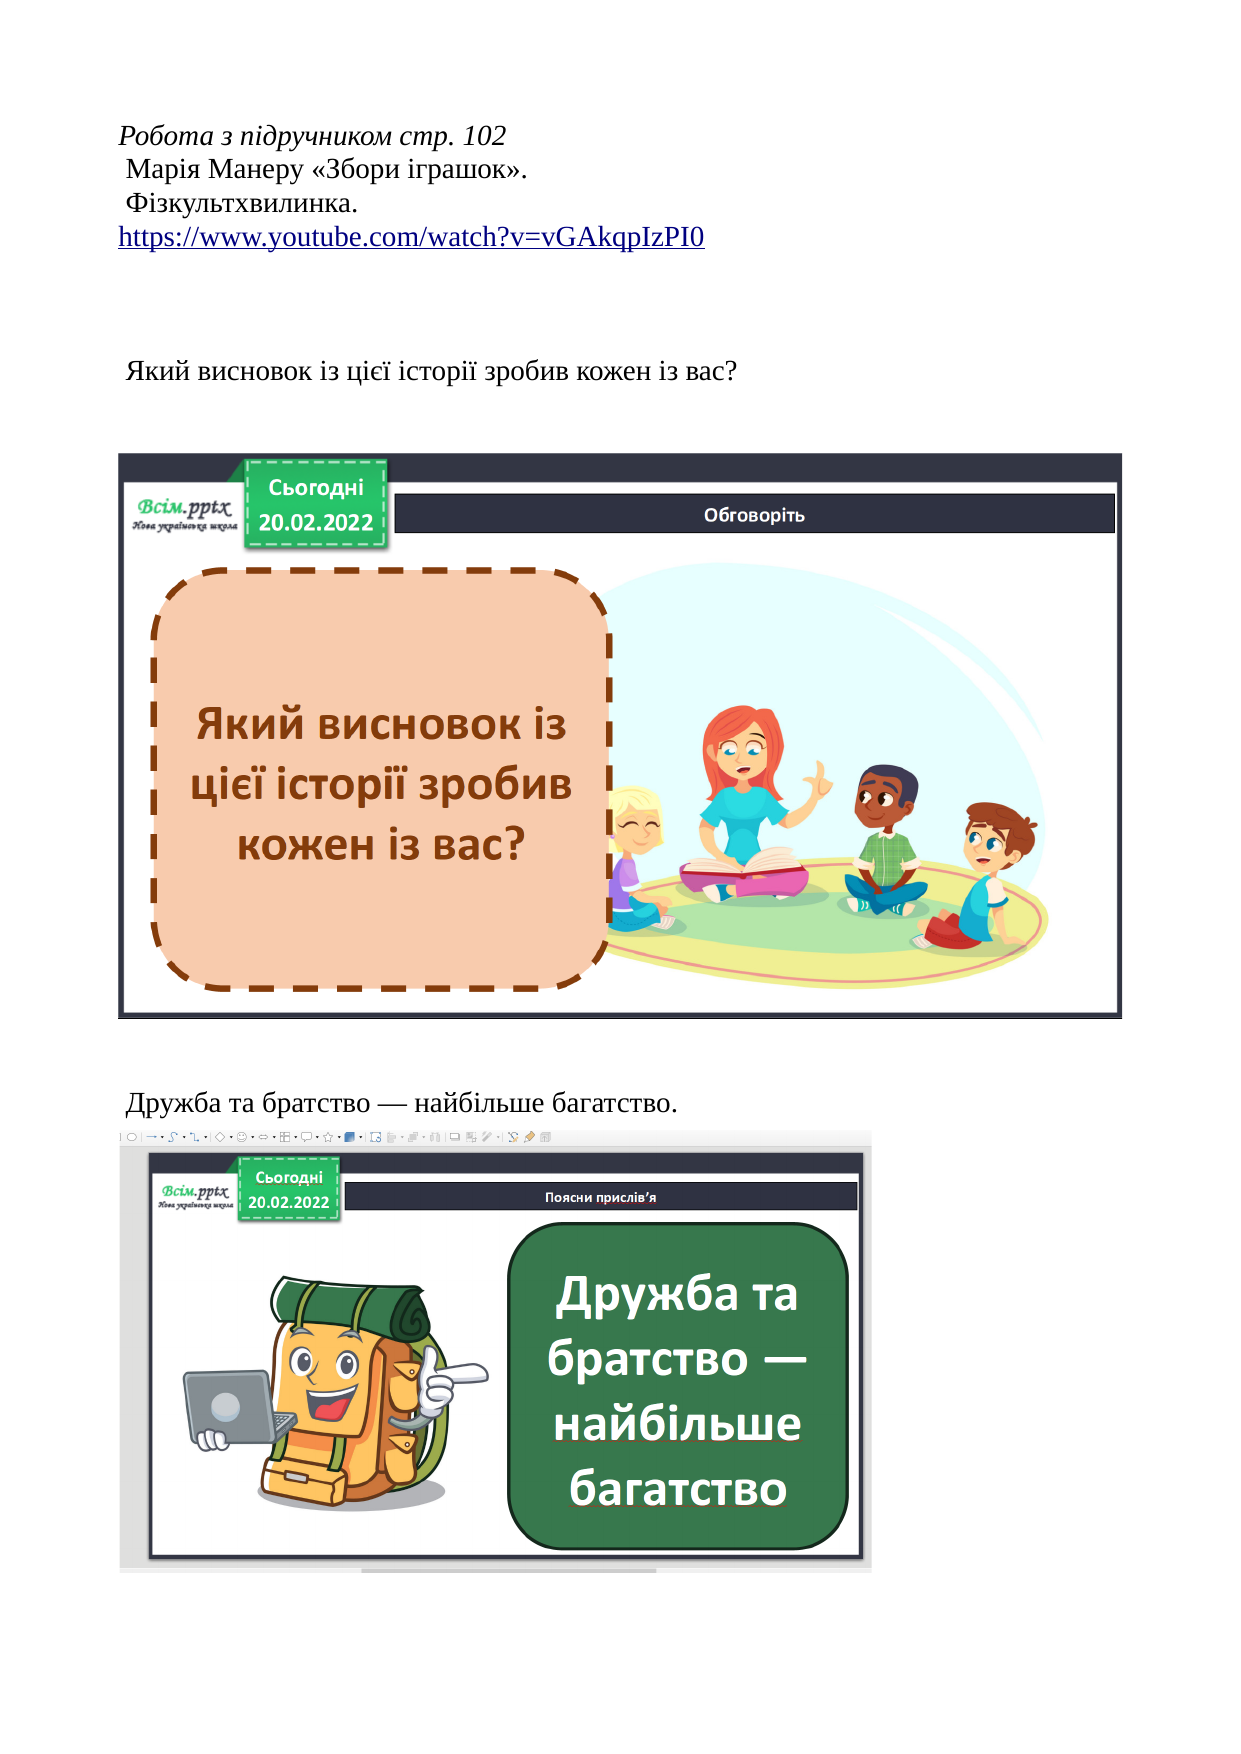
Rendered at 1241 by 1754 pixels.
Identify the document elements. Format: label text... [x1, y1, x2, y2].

text Робота з підручником стр. 102 [118, 118, 1122, 152]
text Який висновок із цієї історії зробив кожен із вас? [118, 353, 1122, 386]
picture [119, 1130, 872, 1573]
text Дружба та братство — найбільше багатство. [118, 1085, 1122, 1119]
text Марія Манеру «Збори іграшок». [118, 152, 1122, 185]
text https://www.youtube.com/watch?v=vGAkqpIzPI0 [118, 219, 1122, 252]
picture [118, 453, 1123, 1019]
text Фізкультхвилинка. [118, 185, 1122, 219]
